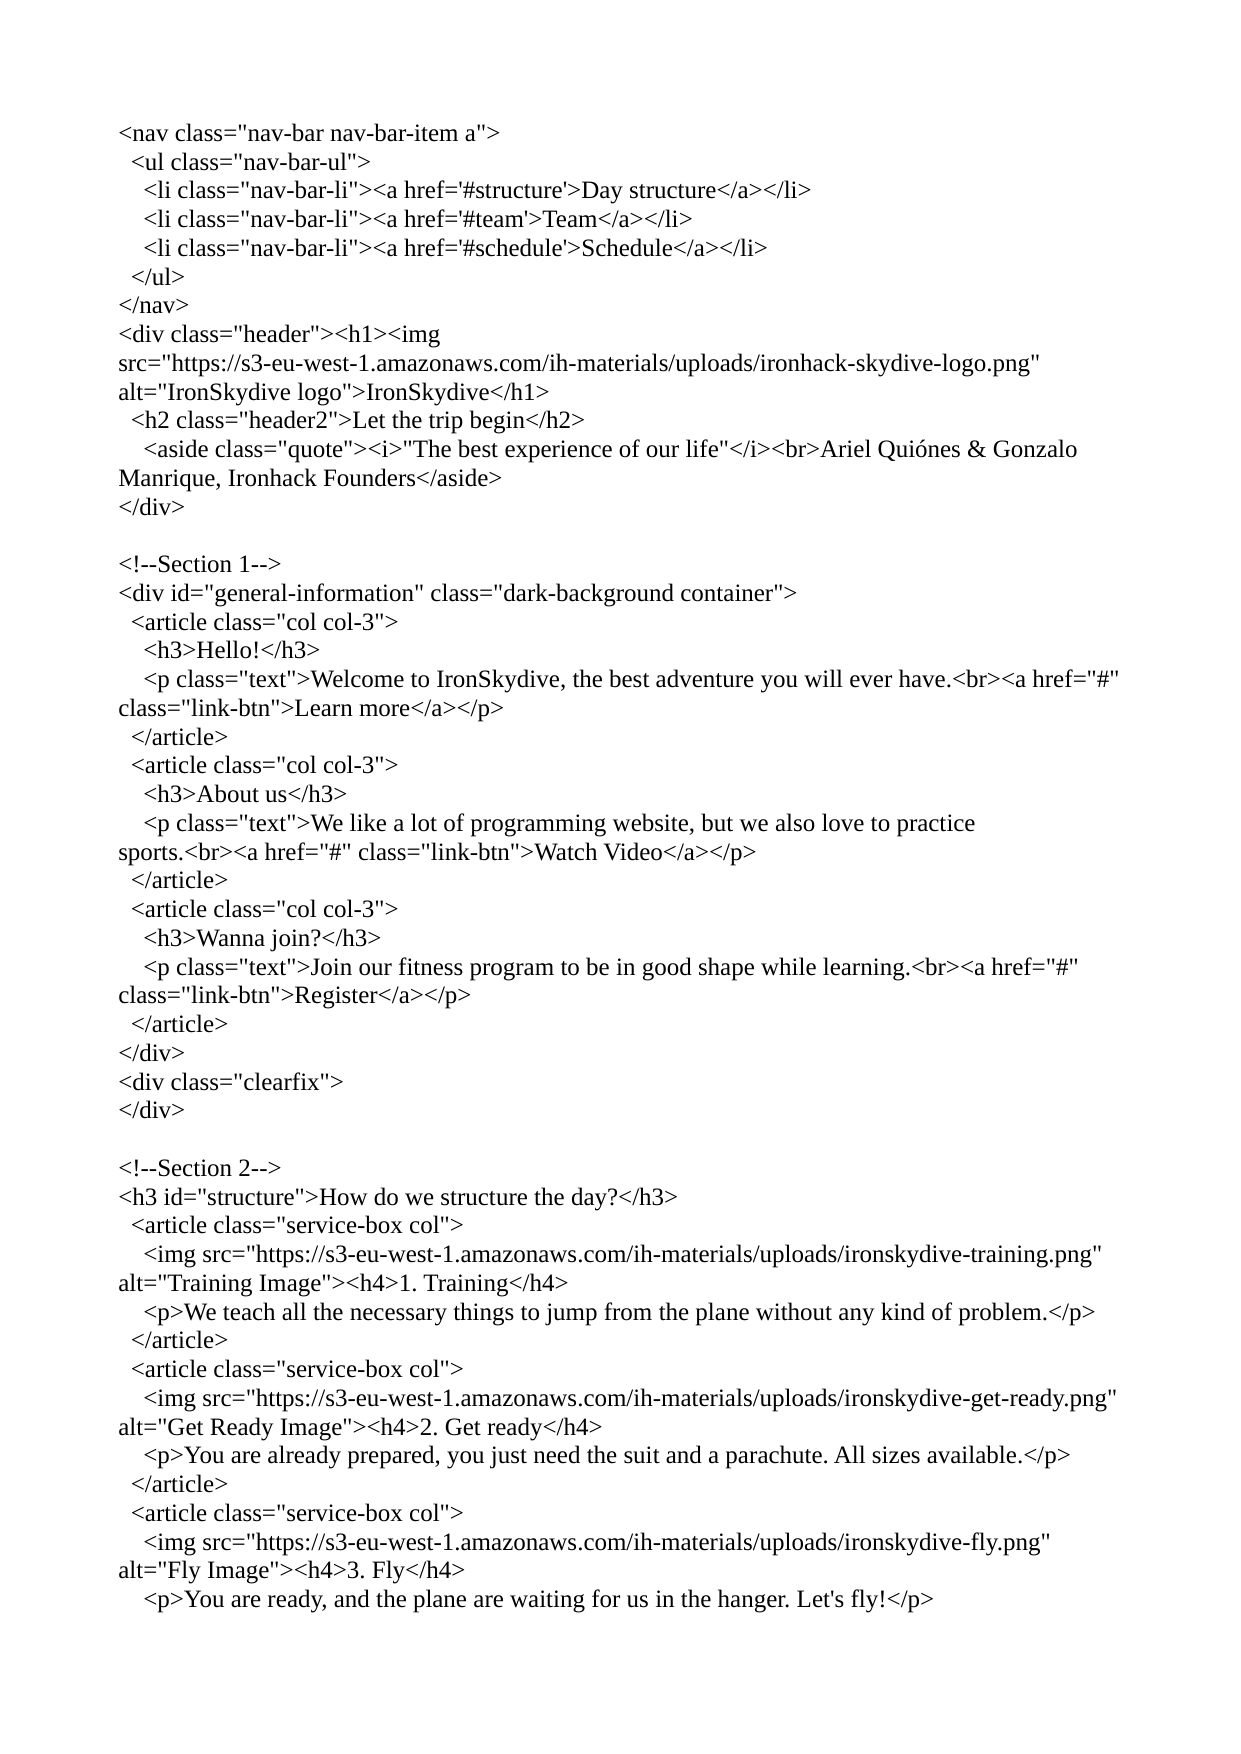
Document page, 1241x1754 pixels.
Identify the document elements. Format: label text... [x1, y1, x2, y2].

text <li class="nav-bar-li"><a href='#structure'>Day structure</a></li> [118, 176, 1122, 204]
text <h3>Wanna join?</h3> [118, 923, 1122, 952]
text <ul class="nav-bar-ul"> [118, 147, 1122, 176]
text <!--Section 2--> [118, 1153, 1122, 1182]
text <div id="general-information" class="dark-background container"> [118, 578, 1122, 607]
text <p>You are already prepared, you just need the suit and a parachute. All sizes available.</p> [118, 1441, 1122, 1469]
text <article class="col col-3"> [118, 607, 1122, 636]
text <aside class="quote"><i>"The best experience of our life"</i><br>Ariel Quiónes & Gonzalo Manrique, Ironhack Founders</aside> [118, 434, 1122, 492]
text </article> [118, 1326, 1122, 1354]
text </article> [118, 1009, 1122, 1038]
text <img src="https://s3-eu-west-1.amazonaws.com/ih-materials/uploads/ironskydive-fly.png" alt="Fly Image"><h4>3. Fly</h4> [118, 1527, 1122, 1584]
text <p class="text">We like a lot of programming website, but we also love to practice sports.<br><a href="#" class="link-btn">Watch Video</a></p> [118, 808, 1122, 866]
text <p class="text">Join our fitness program to be in good shape while learning.<br><a href="#" class="link-btn">Register</a></p> [118, 952, 1122, 1009]
text <h3>Hello!</h3> [118, 636, 1122, 664]
text <p>You are ready, and the plane are waiting for us in the hanger. Let's fly!</p> [118, 1584, 1122, 1613]
text <article class="service-box col"> [118, 1354, 1122, 1383]
text <!--Section 1--> [118, 549, 1122, 578]
text <li class="nav-bar-li"><a href='#schedule'>Schedule</a></li> [118, 233, 1122, 262]
text </nav> [118, 291, 1122, 319]
text <article class="service-box col"> [118, 1211, 1122, 1239]
text <p>We teach all the necessary things to jump from the plane without any kind of problem.</p> [118, 1297, 1122, 1326]
text <article class="col col-3"> [118, 751, 1122, 779]
text </div> [118, 1038, 1122, 1067]
text <h3>About us</h3> [118, 779, 1122, 808]
text </div> [118, 492, 1122, 521]
text <h2 class="header2">Let the trip begin</h2> [118, 406, 1122, 434]
text <div class="header"><h1><img src="https://s3-eu-west-1.amazonaws.com/ih-materials/uploads/ironhack-skydive-logo.png" alt="IronSkydive logo">IronSkydive</h1> [118, 319, 1122, 406]
text <p class="text">Welcome to IronSkydive, the best adventure you will ever have.<br><a href="#" class="link-btn">Learn more</a></p> [118, 664, 1122, 722]
text <div class="clearfix"> [118, 1067, 1122, 1096]
text <nav class="nav-bar nav-bar-item a"> [118, 118, 1122, 147]
text </article> [118, 722, 1122, 751]
text </article> [118, 1469, 1122, 1498]
text <article class="service-box col"> [118, 1498, 1122, 1527]
text <article class="col col-3"> [118, 894, 1122, 923]
text <img src="https://s3-eu-west-1.amazonaws.com/ih-materials/uploads/ironskydive-training.png" alt="Training Image"><h4>1. Training</h4> [118, 1239, 1122, 1297]
text </article> [118, 866, 1122, 894]
text <img src="https://s3-eu-west-1.amazonaws.com/ih-materials/uploads/ironskydive-get-ready.png" alt="Get Ready Image"><h4>2. Get ready</h4> [118, 1383, 1122, 1441]
text <h3 id="structure">How do we structure the day?</h3> [118, 1182, 1122, 1211]
text </div> [118, 1096, 1122, 1124]
text <li class="nav-bar-li"><a href='#team'>Team</a></li> [118, 204, 1122, 233]
text </ul> [118, 262, 1122, 291]
